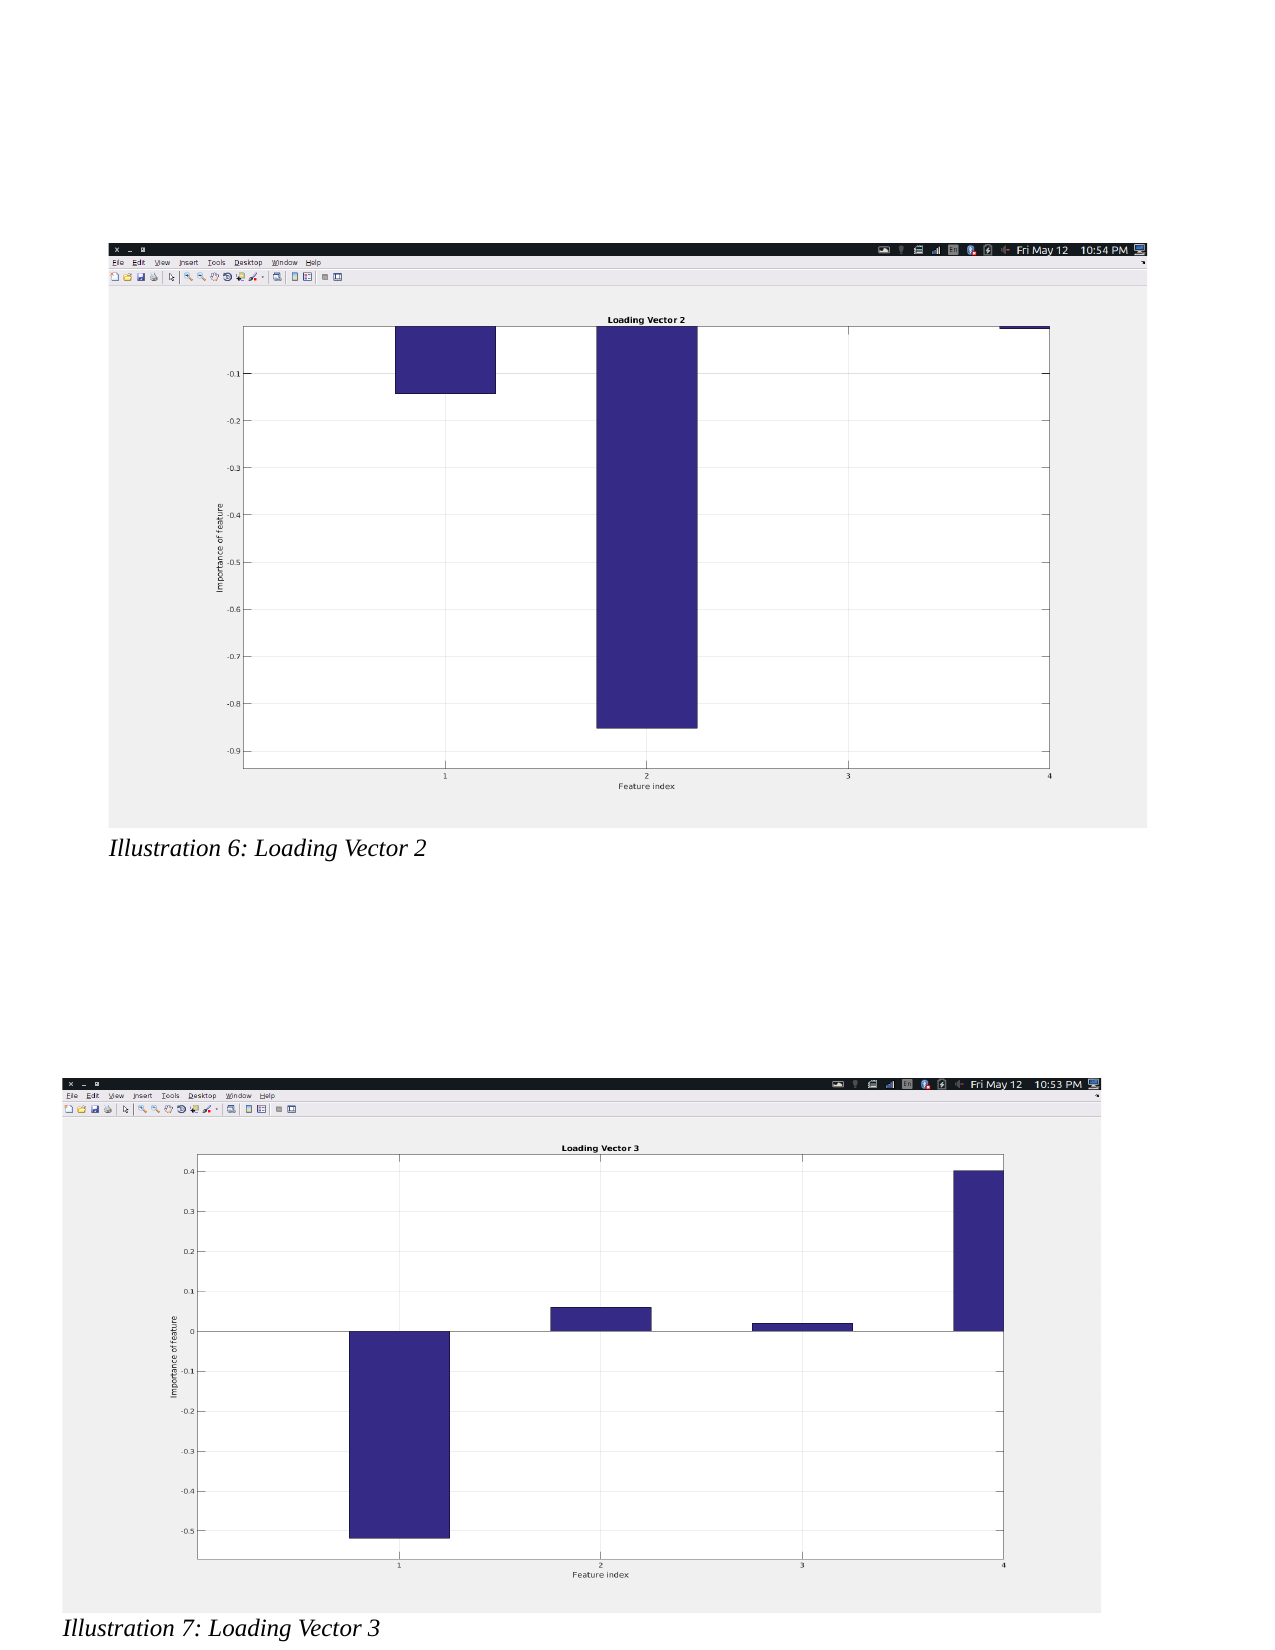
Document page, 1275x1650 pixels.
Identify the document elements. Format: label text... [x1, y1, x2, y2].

text Illustration 7: Loading Vector 3 [62, 1078, 1197, 1642]
text Illustration 6: Loading Vector 2 [108, 828, 1147, 862]
picture [108, 243, 1148, 828]
picture [62, 1078, 1102, 1613]
